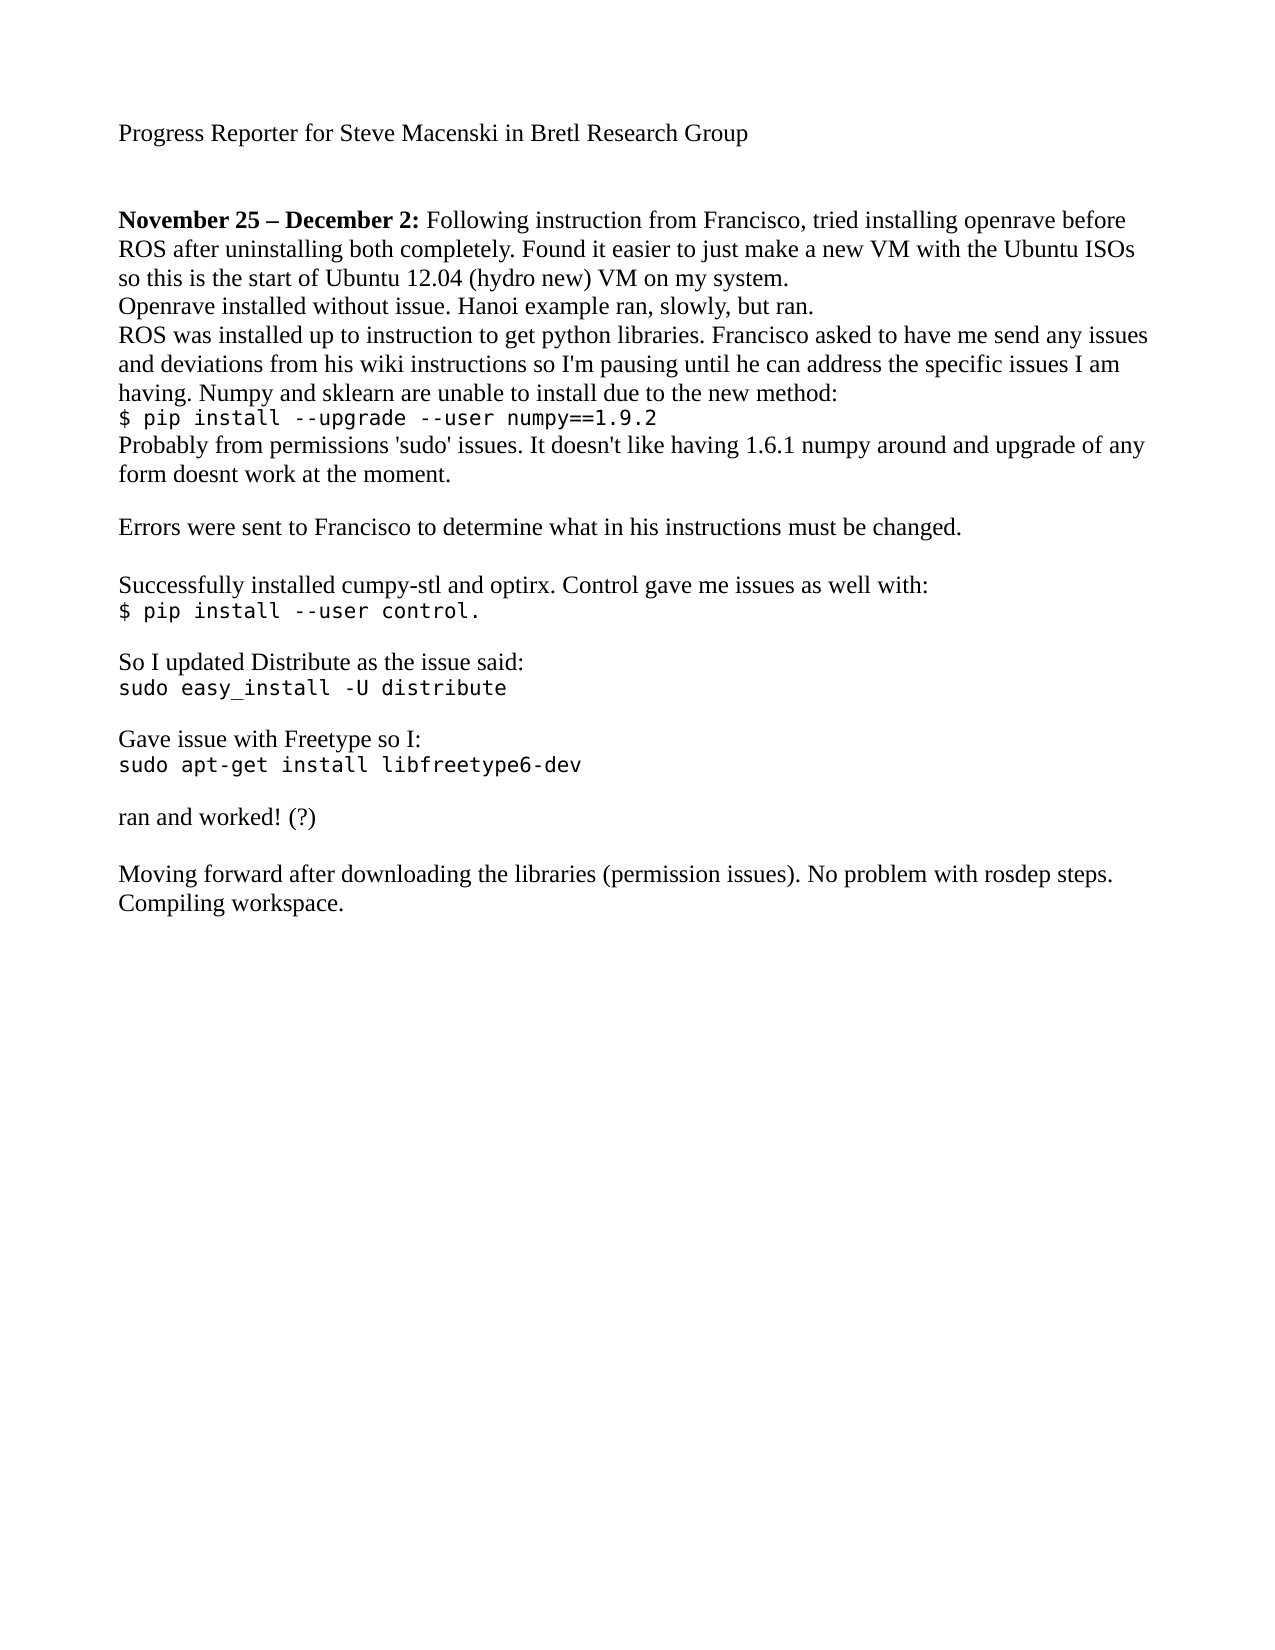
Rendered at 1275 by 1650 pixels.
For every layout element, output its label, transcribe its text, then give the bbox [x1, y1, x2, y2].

text $ pip install --upgrade --user numpy==1.9.2 [118, 406, 1157, 431]
text ROS was installed up to instruction to get python libraries. Francisco asked to have me send any issues and deviations from his wiki instructions so I'm pausing until he can address the specific issues I am having. Numpy and sklearn are unable to install due to the new method: [118, 320, 1157, 406]
text Errors were sent to Francisco to determine what in his instructions must be changed. [118, 512, 1157, 541]
text Probably from permissions 'sudo' issues. It doesn't like having 1.6.1 numpy around and upgrade of any form doesnt work at the moment. [118, 431, 1157, 488]
text Successfully installed cumpy-stl and optirx. Control gave me issues as well with: [118, 570, 1157, 599]
text November 25 – December 2: Following instruction from Francisco, tried installing openrave before ROS after uninstalling both completely. Found it easier to just make a new VM with the Ubuntu ISOs so this is the start of Ubuntu 12.04 (hydro new) VM on my system. [118, 205, 1157, 291]
text Moving forward after downloading the libraries (permission issues). No problem with rosdep steps. Compiling workspace. [118, 859, 1157, 917]
text Gave issue with Freetype so I: [118, 724, 1157, 753]
text ran and worked! (?) [118, 802, 1157, 831]
text $ pip install --user control. [118, 599, 1157, 623]
text sudo easy_install -U distribute [118, 676, 1157, 700]
text sudo apt-get install libfreetype6-dev [118, 753, 1157, 777]
text Openrave installed without issue. Hanoi example ran, slowly, but ran. [118, 291, 1157, 320]
text So I updated Distribute as the issue said: [118, 647, 1157, 676]
